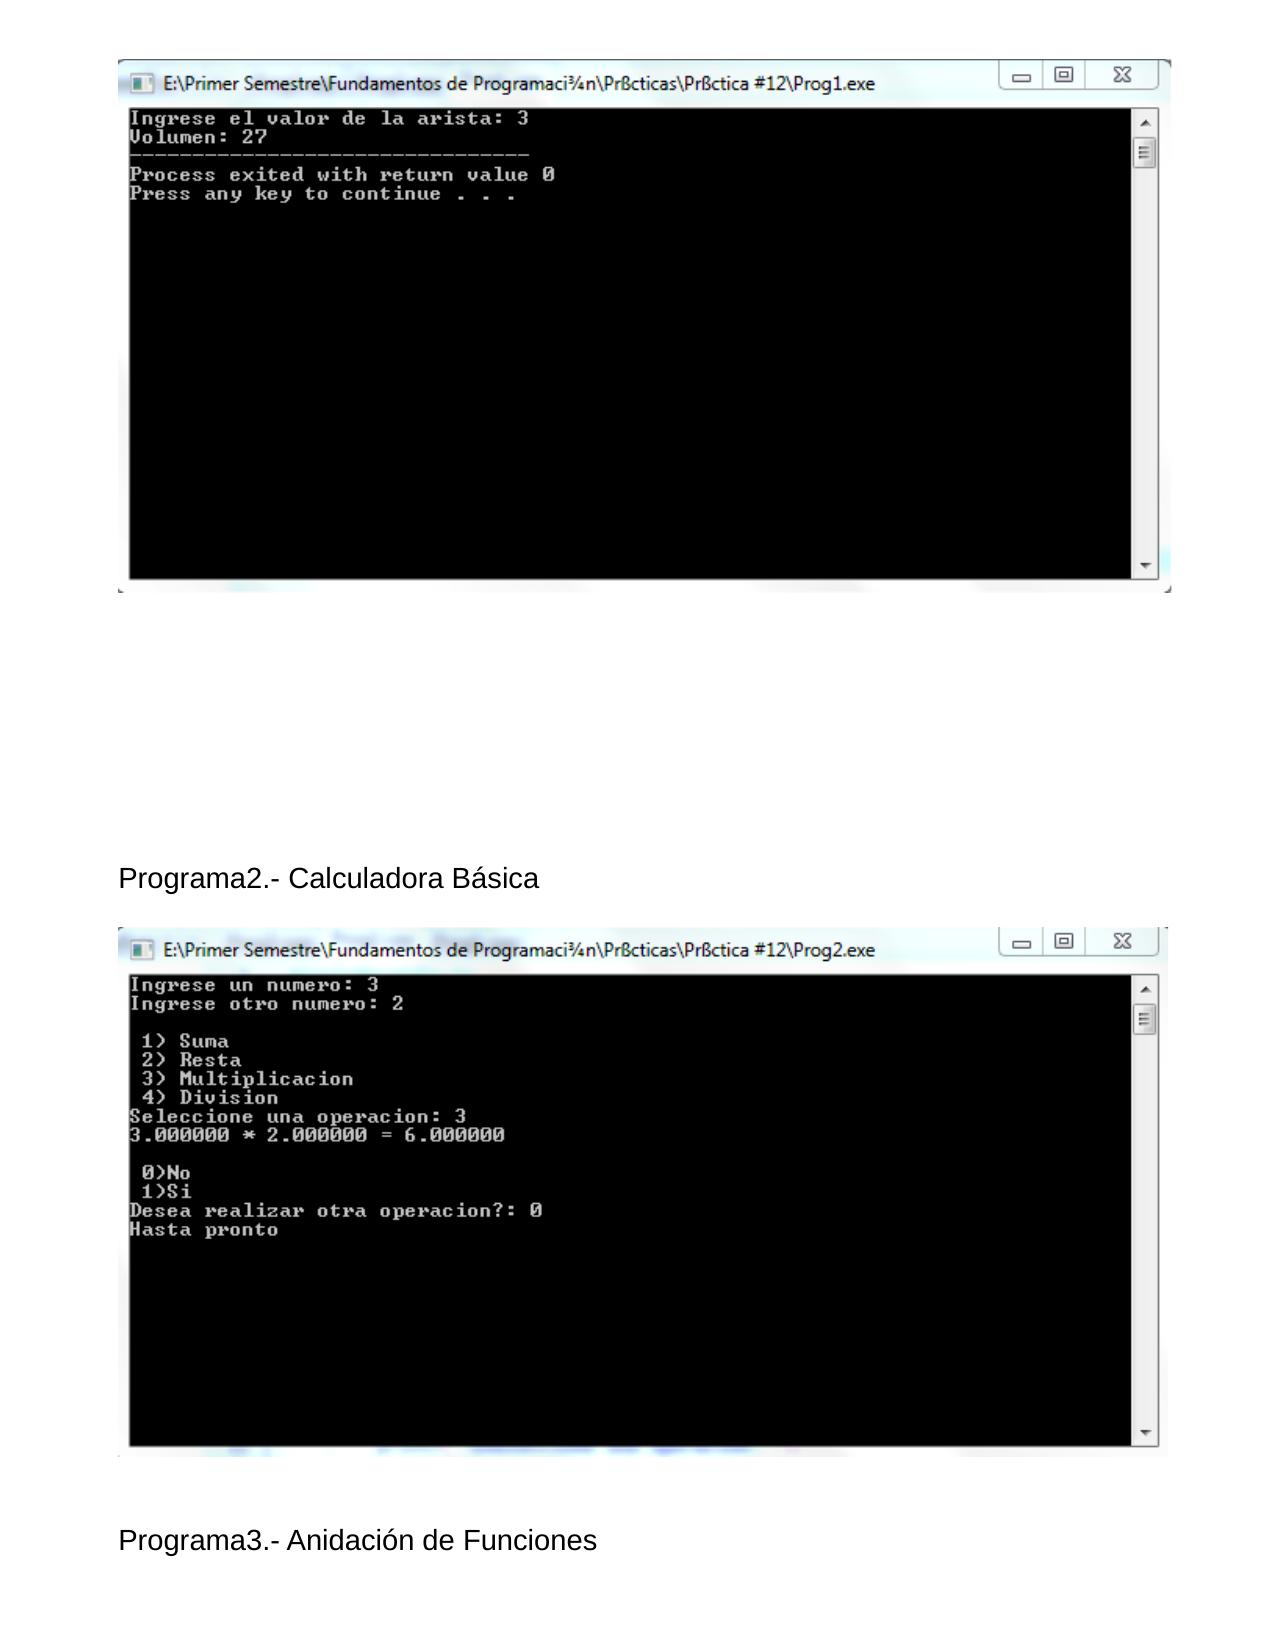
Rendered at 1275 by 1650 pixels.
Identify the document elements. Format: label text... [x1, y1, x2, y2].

text Programa2.- Calculadora Básica [118, 861, 1205, 894]
text Programa3.- Anidación de Funciones [118, 1523, 1205, 1557]
